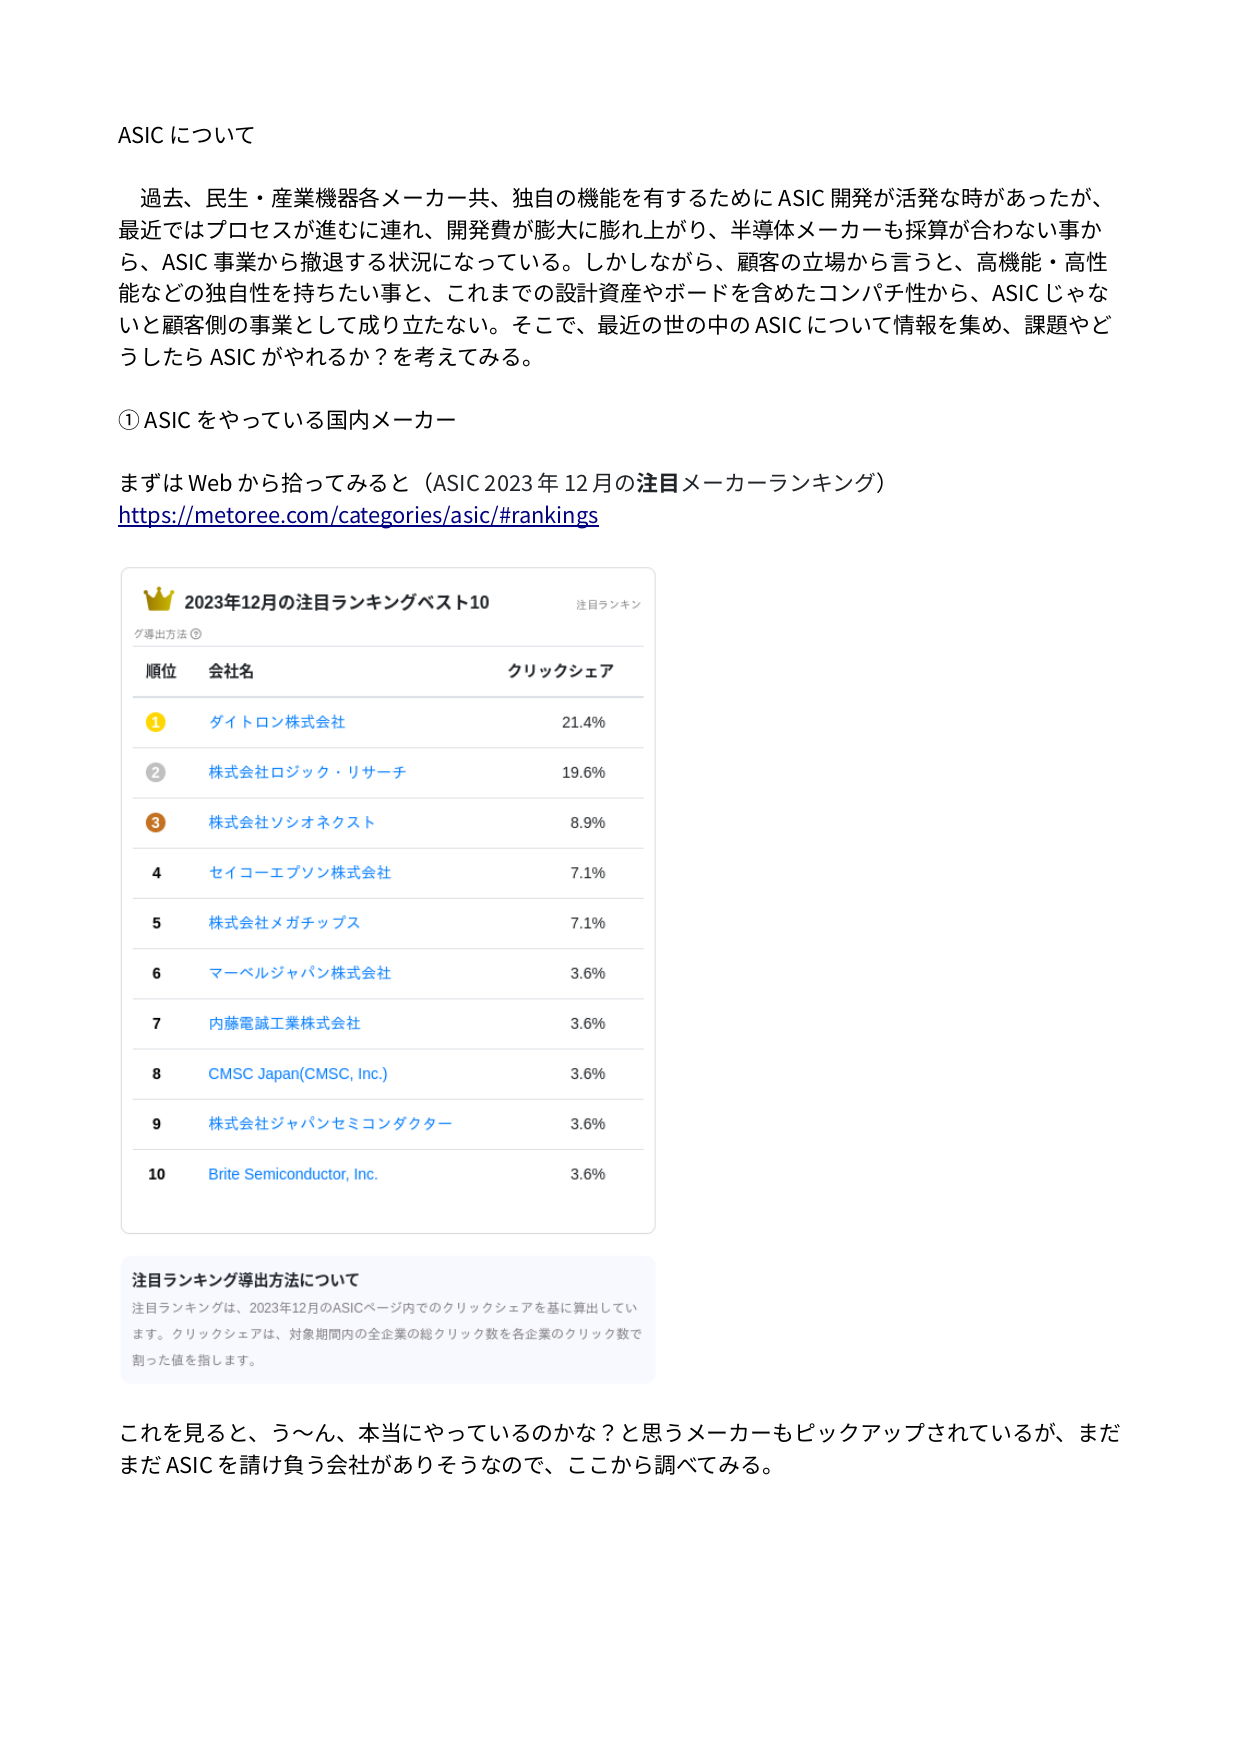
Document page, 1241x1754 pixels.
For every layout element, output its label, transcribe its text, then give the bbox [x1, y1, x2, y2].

text 過去、民生・産業機器各メーカー共、独自の機能を有するためにASIC開発が活発な時があったが、最近ではプロセスが進むに連れ、開発費が膨大に膨れ上がり、半導体メーカーも採算が合わない事から、ASIC事業から撤退する状況になっている。しかしながら、顧客の立場から言うと、高機能・高性能などの独自性を持ちたい事と、これまでの設計資産やボードを含めたコンパチ性から、ASICじゃないと顧客側の事業として成り立たない。そこで、最近の世の中のASICについて情報を集め、課題やどうしたらASICがやれるか？を考えてみる。 [118, 181, 1122, 371]
text まずはWebから拾ってみると（ASIC 2023年12月の注目メーカーランキング） [118, 466, 1122, 498]
text これを見ると、う〜ん、本当にやっているのかな？と思うメーカーもピックアップされているが、まだまだASICを請け負う会社がありそうなので、ここから調べてみる。 [118, 1416, 1122, 1480]
text ASICについて [118, 118, 1122, 150]
picture [111, 553, 671, 1388]
text https://metoree.com/categories/asic/#rankings [118, 498, 1122, 530]
text ① ASICをやっている国内メーカー [118, 403, 1122, 435]
